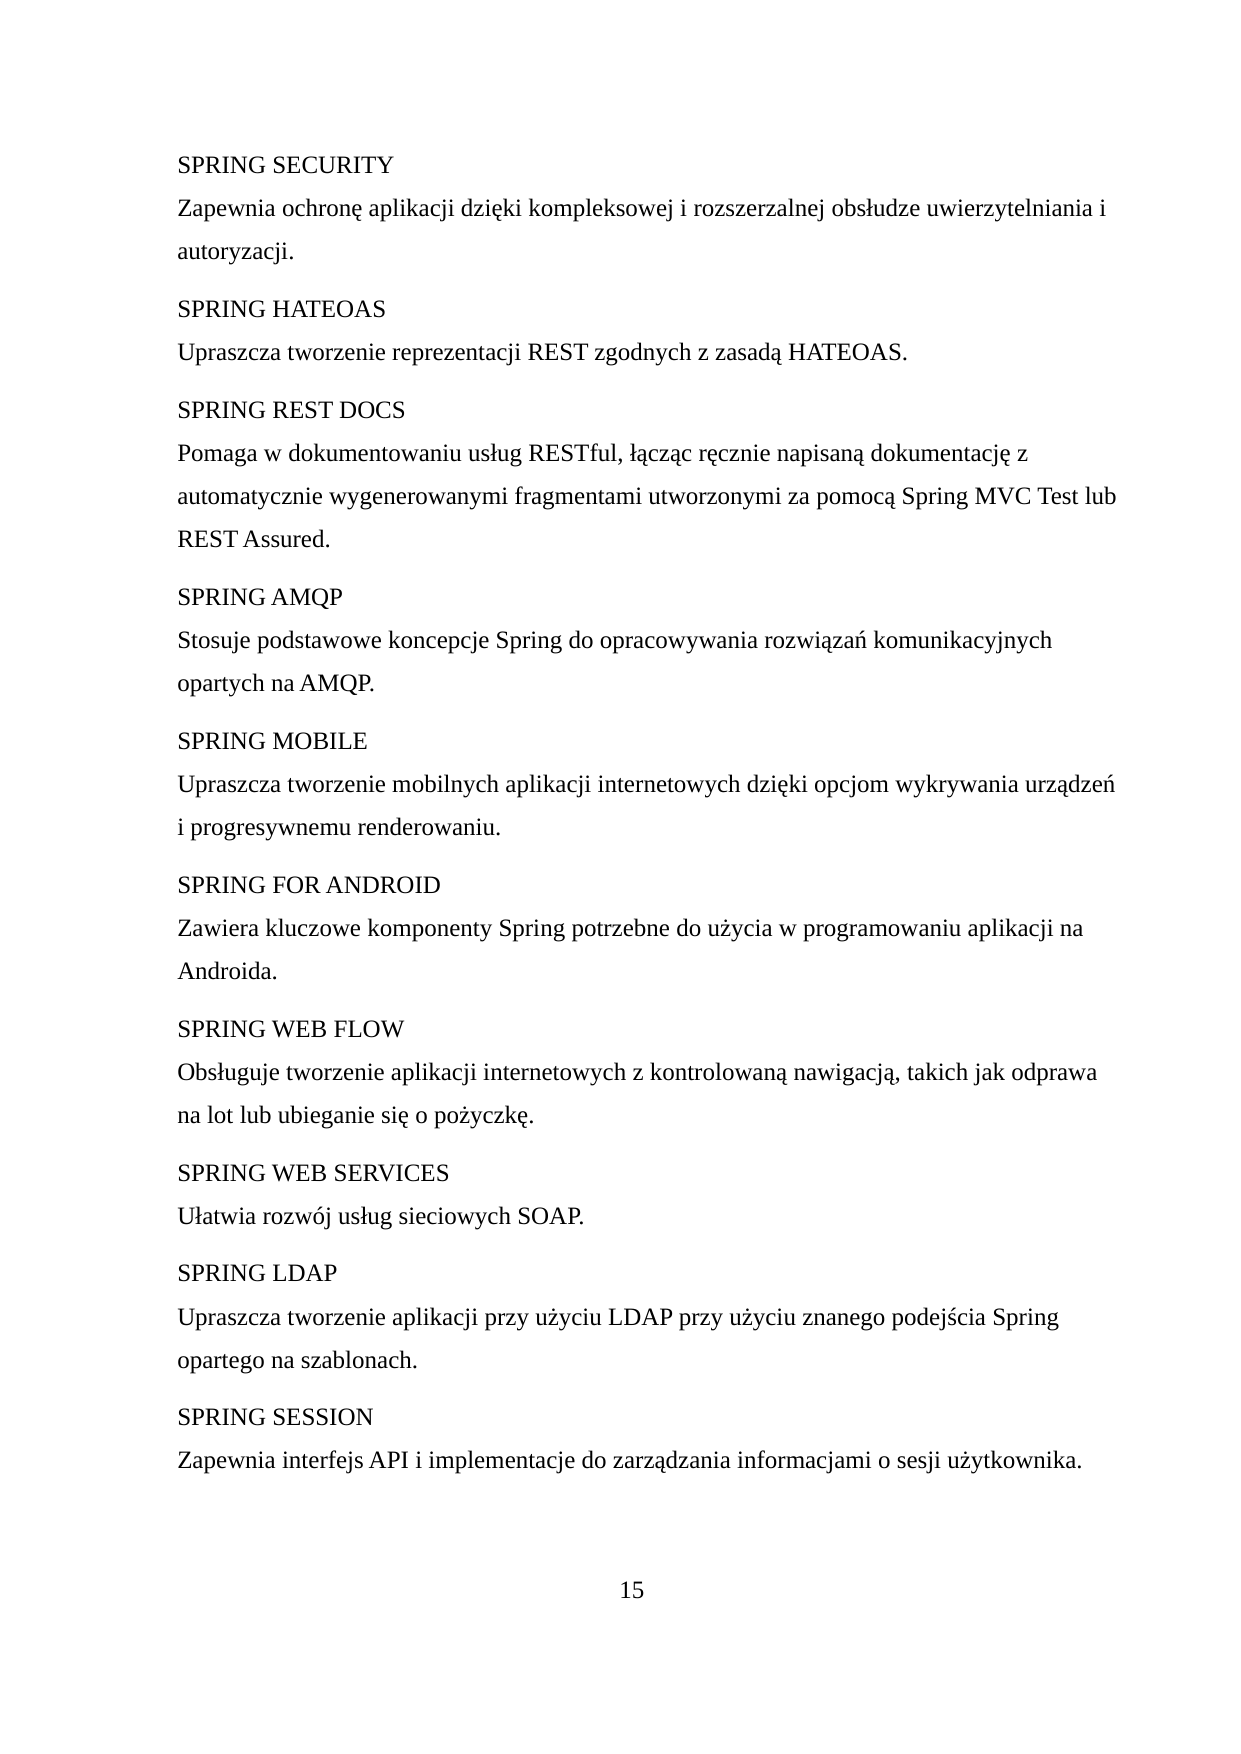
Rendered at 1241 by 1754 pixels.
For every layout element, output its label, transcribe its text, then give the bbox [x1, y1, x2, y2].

text SPRING LDAP Upraszcza tworzenie aplikacji przy użyciu LDAP przy użyciu znanego podejścia Spring opartego na szablonach. [177, 1258, 1123, 1373]
text SPRING REST DOCS Pomaga w dokumentowaniu usług RESTful, łącząc ręcznie napisaną dokumentację z automatycznie wygenerowanymi fragmentami utworzonymi za pomocą Spring MVC Test lub REST Assured. [177, 395, 1123, 553]
text SPRING SESSION Zapewnia interfejs API i implementacje do zarządzania informacjami o sesji użytkownika. [177, 1402, 1123, 1474]
text SPRING WEB SERVICES Ułatwia rozwój usług sieciowych SOAP. [177, 1158, 1123, 1229]
text SPRING FOR ANDROID Zawiera kluczowe komponenty Spring potrzebne do użycia w programowaniu aplikacji na Androida. [177, 870, 1123, 985]
text SPRING WEB FLOW Obsługuje tworzenie aplikacji internetowych z kontrolowaną nawigacją, takich jak odprawa na lot lub ubieganie się o pożyczkę. [177, 1014, 1123, 1129]
text SPRING MOBILE Upraszcza tworzenie mobilnych aplikacji internetowych dzięki opcjom wykrywania urządzeń i progresywnemu renderowaniu. [177, 726, 1123, 841]
text SPRING HATEOAS Upraszcza tworzenie reprezentacji REST zgodnych z zasadą HATEOAS. [177, 294, 1123, 366]
text SPRING AMQP Stosuje podstawowe koncepcje Spring do opracowywania rozwiązań komunikacyjnych opartych na AMQP. [177, 582, 1123, 697]
text SPRING SECURITY Zapewnia ochronę aplikacji dzięki kompleksowej i rozszerzalnej obsłudze uwierzytelniania i autoryzacji. [177, 150, 1123, 265]
